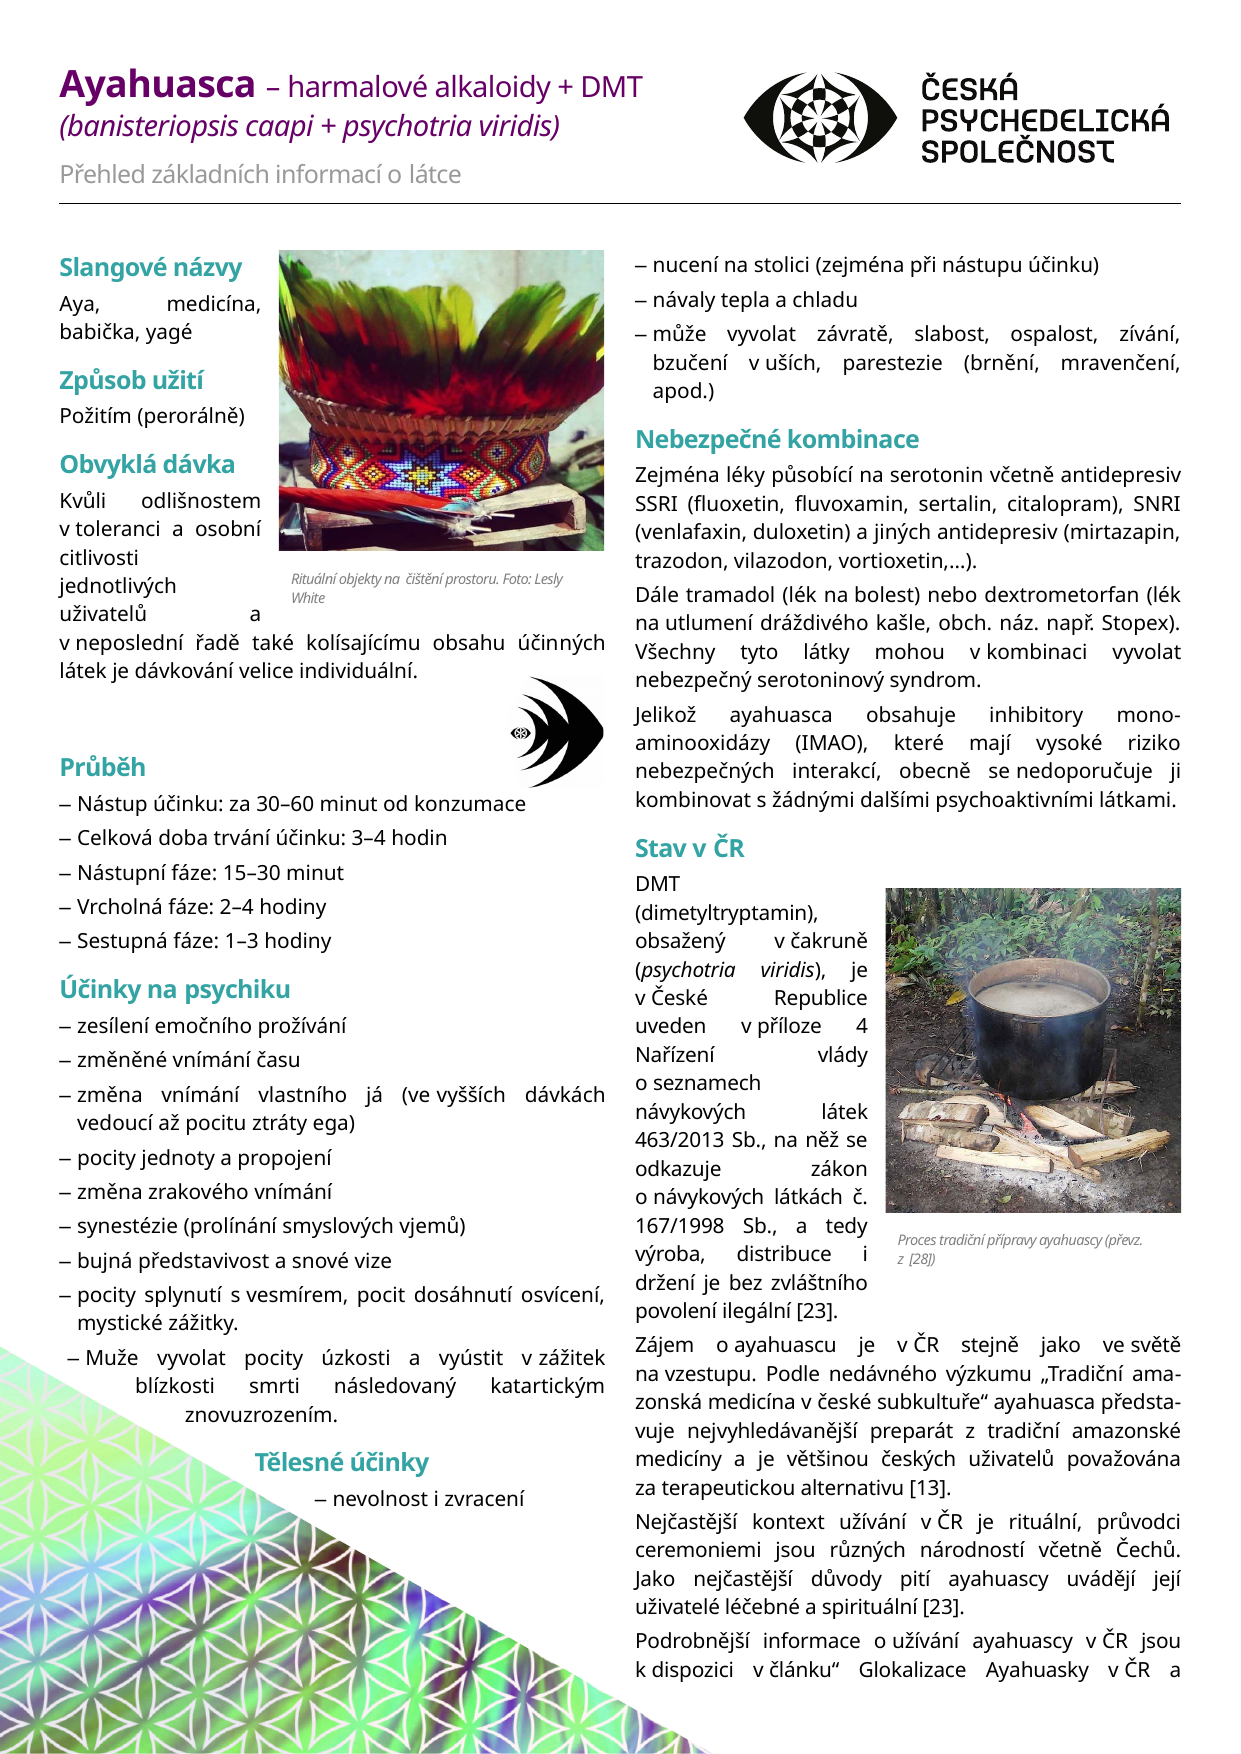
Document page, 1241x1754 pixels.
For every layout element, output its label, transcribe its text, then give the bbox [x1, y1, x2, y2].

list změna vnímání vlastního já (ve vyšších dávkách vedoucí až pocitu ztráty ega) [59, 1080, 605, 1137]
subtitle Stav v ČR [635, 659, 1181, 692]
picture [507, 675, 604, 788]
subtitle Obvyklá dávka [59, 448, 278, 480]
list pocity jednoty a propojení [59, 1143, 605, 1171]
list změna zrakového vnímání [59, 1177, 605, 1205]
subtitle Účinky na psychiku [59, 973, 605, 1005]
list Sestupná fáze: 1–3 hodiny [59, 927, 605, 955]
list změněné vnímání času [59, 1045, 605, 1074]
text Dále tramadol (lék na bolest) nebo dextrometorfan (lék na utlumení dráždivého kašle, obch. náz. např. Stopex). Všechny tyto látky mohou v kombinaci vyvolat nebezpečný serotoninový syndrom. [635, 408, 1181, 522]
list Muže vyvolat pocity úzkosti a vyústit v zážitek blízkosti smrti následovaný katartickým znovuzrozením. [59, 1343, 605, 1400]
list nevolnost i zvracení [59, 1456, 605, 1484]
picture [278, 250, 605, 551]
picture [885, 716, 1182, 1041]
text Autor: Laura Delgado <laura.victoria.delgado@czeps.org> [635, 1574, 1181, 1602]
text Proces tradiční přípravy ayahuascy (převz. z [28]) [897, 1041, 1169, 1097]
subtitle Slangové názvy [59, 250, 278, 283]
list Vrcholná fáze: 2–4 hodiny [59, 892, 605, 921]
list bujná představivost a snové vize [59, 1246, 605, 1274]
text DMT (dimetyltryptamin), obsažený v čakruně (psychotria viridis), je v České Republice uveden v příloze 4 Nařízení vlády o seznamech návykových látek 463/2013 Sb., na něž se odkazuje zákon o návykových látkách č. 167/1998 Sb., a tedy výroba, distribuce i držení je bez zvláštního povolení ilegální [23]. [635, 698, 1181, 1153]
text Podrobnější informace o užívání ayahuascy v ČR jsou k dispozici v článku“ Glokalizace Ayahuasky v ČR a možnosti jejího terapeutického využití v místních podmínkách” [13]. [635, 1455, 1181, 1569]
list pocity splynutí s vesmírem, pocit dosáhnutí osvícení, mystické zážitky. [59, 1280, 605, 1337]
list nucení na stolici (zejména při nástupu účinku) [59, 1490, 605, 1518]
list může vyvolat závratě, slabost, ospalost, zívání, bzučení v uších, parestezie (brnění, mravenčení, apod.) [59, 1559, 605, 1644]
subtitle Přehled základních informací o látce [59, 158, 1181, 190]
list synestézie (prolínání smyslových vjemů) [59, 1211, 605, 1240]
text Jelikož ayahuasca obsahuje inhibitory mono-aminooxidázy (IMAO), které mají vysoké riziko nebezpečných interakcí, obecně se nedoporučuje ji kombinovat s žádnými dalšími psychoaktivními látkami. [635, 528, 1181, 642]
list Nástupní fáze: 15–30 minut [59, 858, 605, 886]
text Zejména léky působící na serotonin včetně antidepresiv SSRI (fluoxetin, fluvoxamin, sertalin, citalopram), SNRI (venlafaxin, duloxetin) a jiných antidepresiv (mirtazapin, trazodon, vilazodon, vortioxetin,…). [635, 289, 1181, 402]
subtitle Nebezpečné kombinace [635, 250, 1181, 283]
title Ayahuasca – harmalové alkaloidy + DMT (banisteriopsis caapi + psychotria viridis) [59, 59, 1181, 145]
text Rituální objekty na čištění prostoru. Foto: Lesly White [291, 551, 592, 607]
text Nejčastější kontext užívání v ČR je rituální, průvodci ceremoniemi jsou různých národností včetně Čechů. Jako nejčastější důvody pití ayahuascy uvádějí její uživatelé léčebné a spirituální [23]. [635, 1335, 1181, 1449]
text Požitím (perorálně) [59, 401, 278, 430]
list zesílení emočního prožívání [59, 1011, 605, 1039]
subtitle Průběh [59, 751, 518, 783]
text Aya, medicína, babička, yagé [59, 289, 278, 346]
list Celková doba trvání účinku: 3–4 hodin [59, 823, 605, 852]
text Kvůli odlišnostem v to­le­ranci a osobní citlivosti jednotlivých uživatelů a v neposlední řadě také kolísajícímu obsahu účin­ných látek je dávkování velice individuální. [59, 486, 605, 685]
subtitle Způsob užití [59, 363, 278, 396]
text Zájem o ayahuascu je v ČR stejně jako ve světě na vzestupu. Podle nedávného výzkumu „Tradiční ama­zon­ská medicína v čes­ké sub­kultuře“ aya­huasca před­sta­vuje nej­vyhledáva­nější pre­parát z tradiční amazonské medicíny a je většinou českých uživatelů považována za terapeutic­kou alternativu [13]. [635, 1159, 1181, 1329]
list návaly tepla a chladu [59, 1524, 605, 1553]
list Nástup účinku: za 30–60 minut od konzumace [59, 789, 605, 818]
subtitle Tělesné účinky [59, 1417, 605, 1450]
